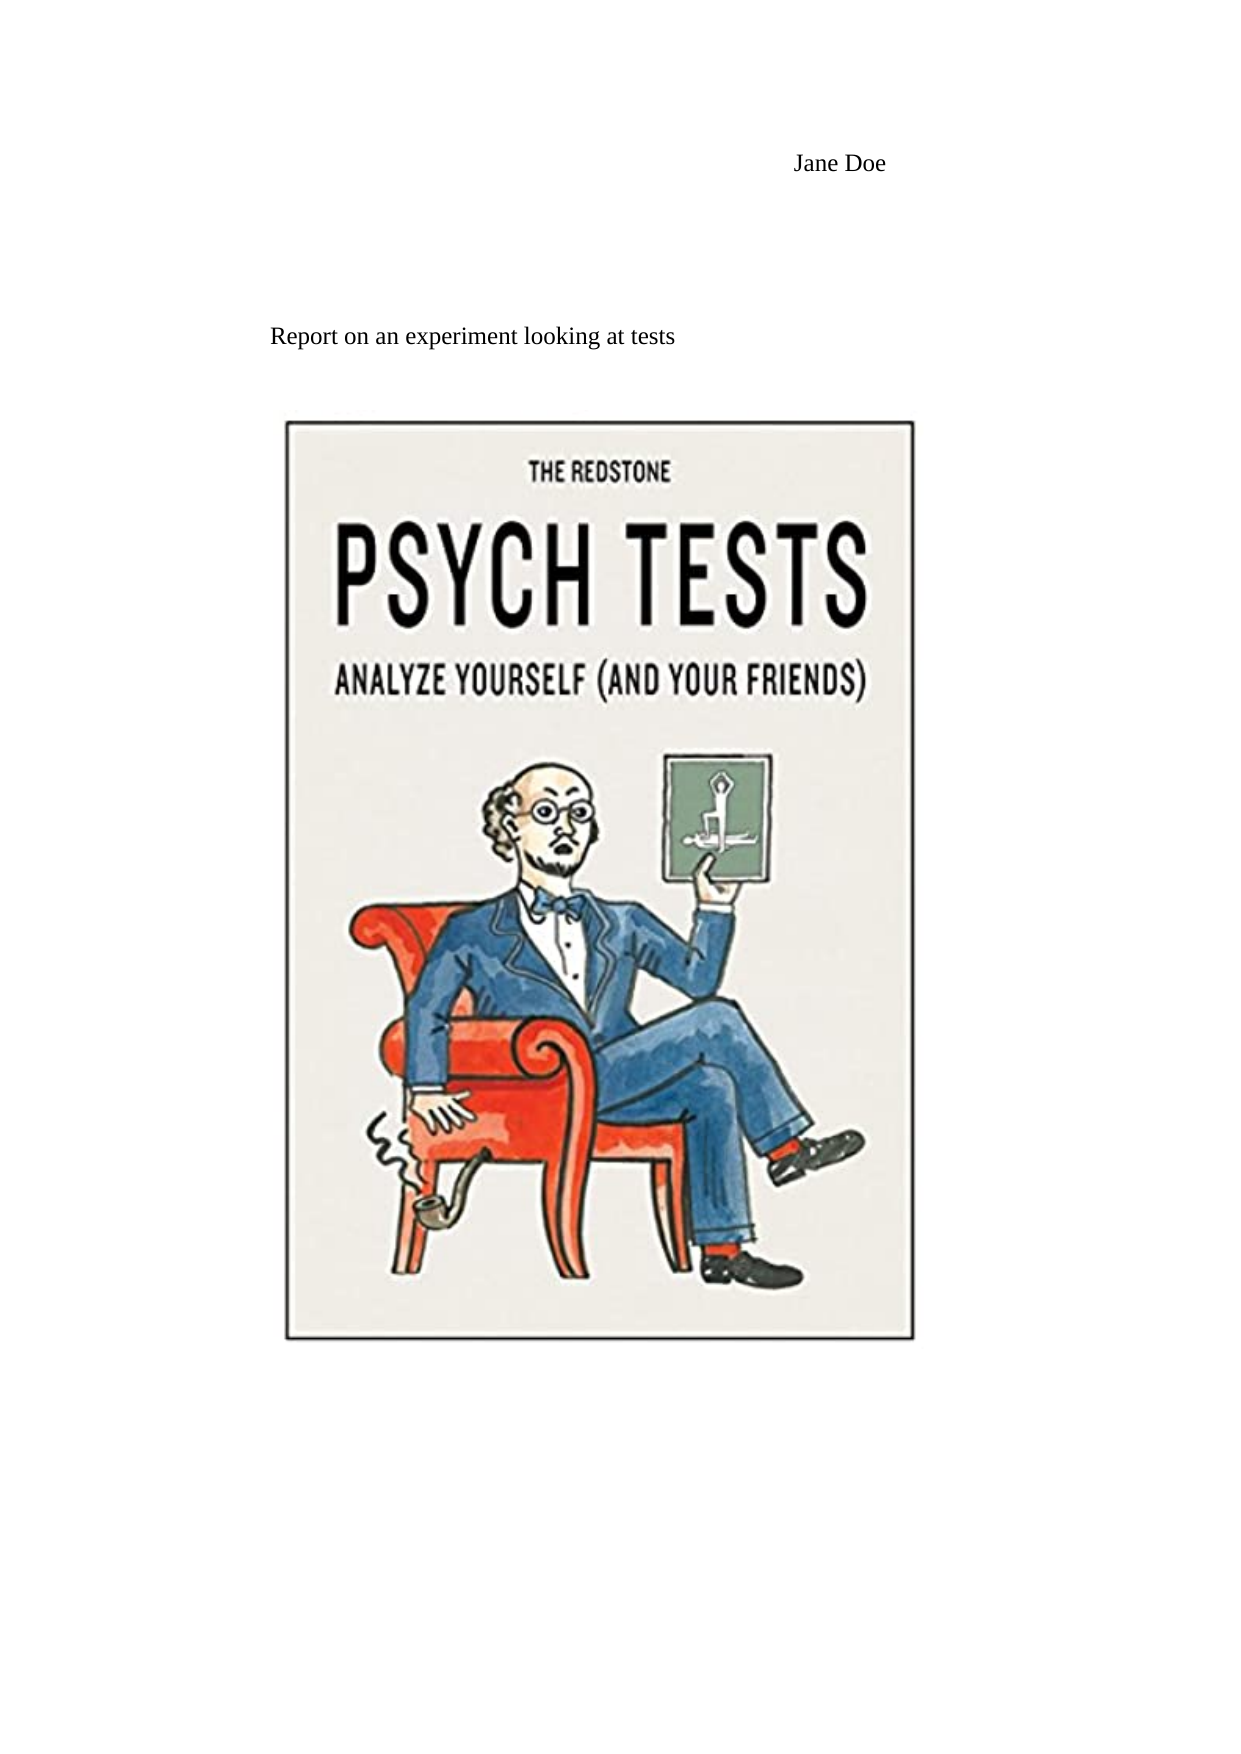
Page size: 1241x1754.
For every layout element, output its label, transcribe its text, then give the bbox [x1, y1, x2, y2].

text Report on an experiment looking at tests [59, 321, 886, 349]
picture [272, 410, 925, 1349]
